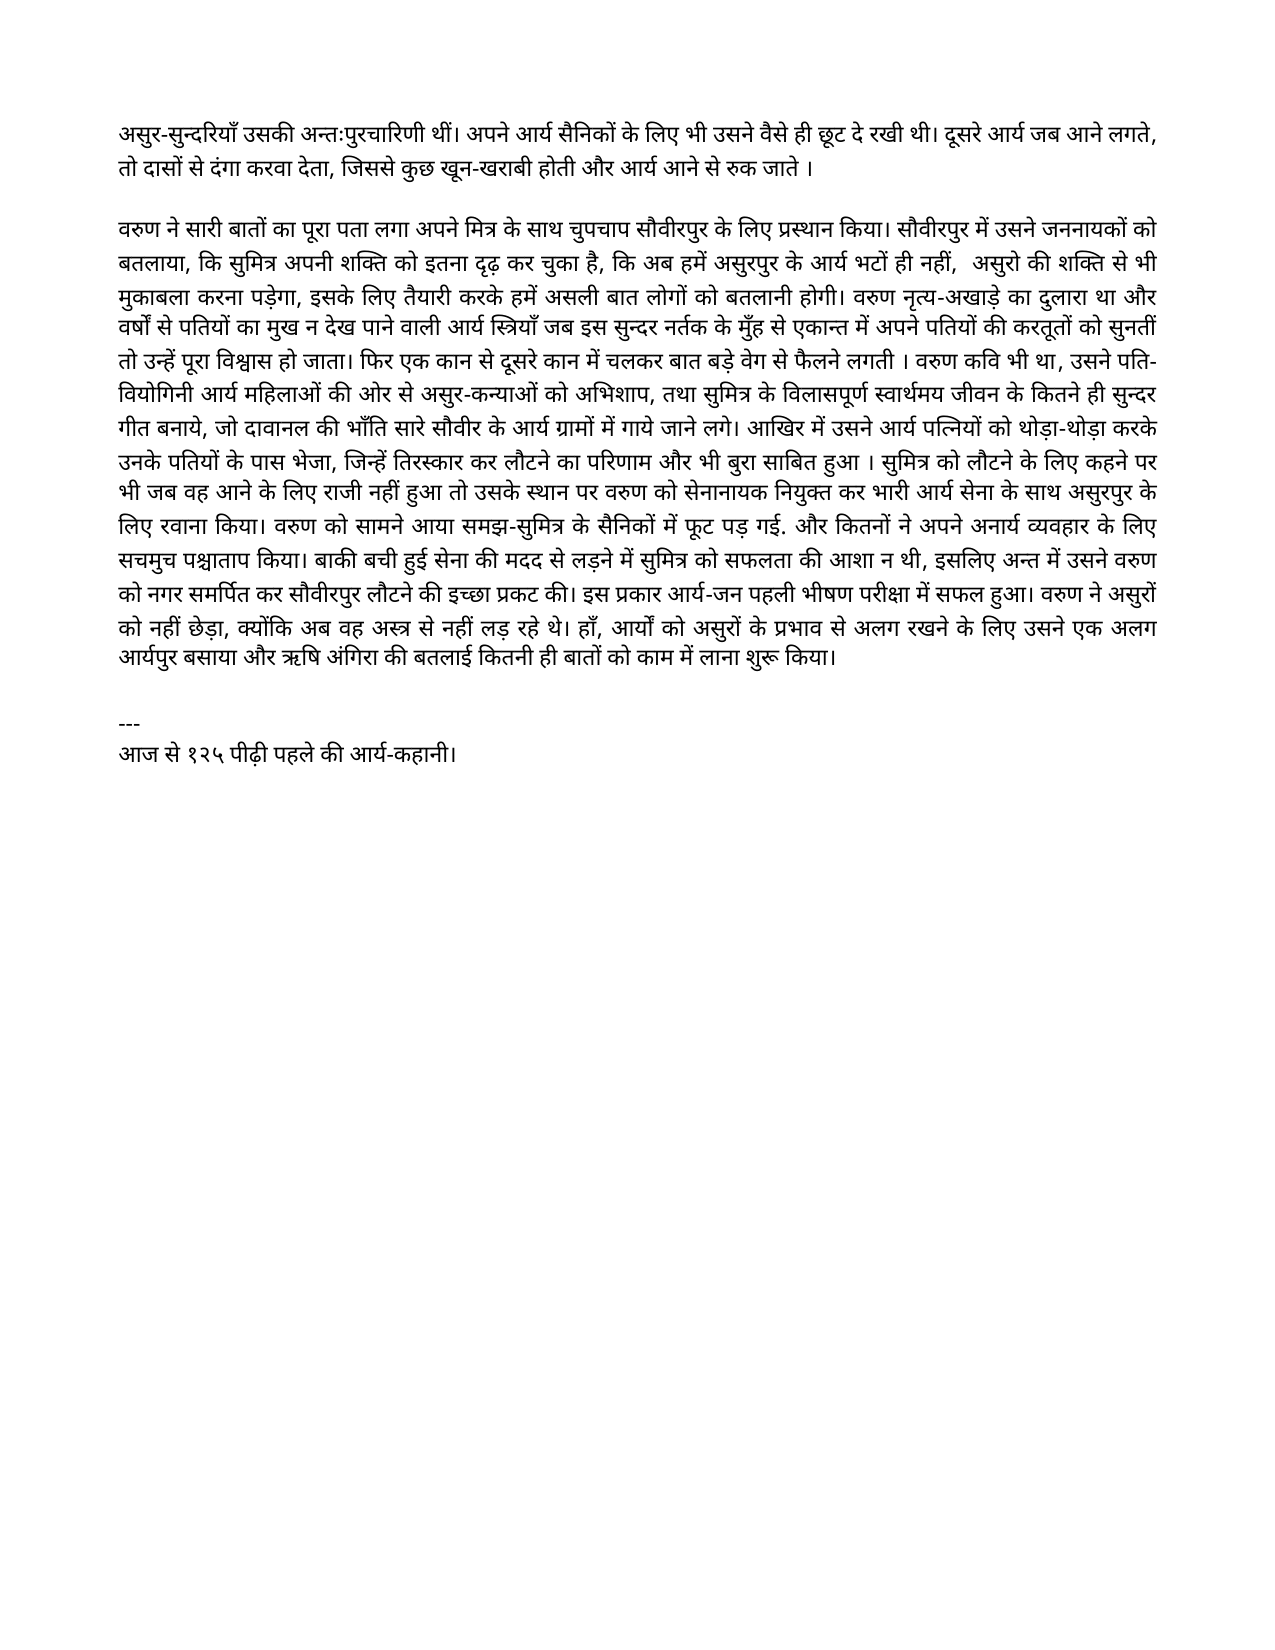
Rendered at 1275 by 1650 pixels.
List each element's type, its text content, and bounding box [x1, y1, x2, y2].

text आज से १२५ पीढ़ी पहले की आर्य-कहानी। [118, 738, 1157, 772]
text वरुण ने सारी बातों का पूरा पता लगा अपने मित्र के साथ चुपचाप सौवीरपुर के लिए प्रस्थान किया। सौवीरपुर में उसने जननायकों को बतलाया, कि सुमित्र अपनी शक्ति को इतना दृढ़ कर चुका है, कि अब हमें असुरपुर के आर्य भटों ही नहीं, असुरो की शक्ति से भी मुकाबला करना पड़ेगा, इसके लिए तैयारी करके हमें असली बात लोगों को बतलानी होगी। वरुण नृत्य-अखाड़े का दुलारा था और वर्षों से पतियों का मुख न देख पाने वाली आर्य स्त्रियाँ जब इस सुन्दर नर्तक के मुँह से एकान्त में अपने पतियों की करतूतों को सुनतीं तो उन्हें पूरा विश्वास हो जाता। फिर एक कान से दूसरे कान में चलकर बात बड़े वेग से फैलने लगती । वरुण कवि भी था, उसने पति-वियोगिनी आर्य महिलाओं की ओर से असुर-कन्याओं को अभिशाप, तथा सुमित्र के विलासपूर्ण स्वार्थमय जीवन के कितने ही सुन्दर गीत बनाये, जो दावानल की भाँति सारे सौवीर के आर्य ग्रामों में गाये जाने लगे। आखिर में उसने आर्य पत्नियों को थोड़ा-थोड़ा करके उनके पतियों के पास भेजा, जिन्हें तिरस्कार कर लौटने का परिणाम और भी बुरा साबित हुआ । सुमित्र को लौटने के लिए कहने पर भी जब वह आने के लिए राजी नहीं हुआ तो उसके स्थान पर वरुण को सेनानायक नियुक्त कर भारी आर्य सेना के साथ असुरपुर के लिए रवाना किया। वरुण को सामने आया समझ-सुमित्र के सैनिकों में फूट पड़ गई. और कितनों ने अपने अनार्य व्यवहार के लिए सचमुच पश्चाताप किया। बाकी बची हुई सेना की मदद से लड़ने में सुमित्र को सफलता की आशा न थी, इसलिए अन्त में उसने वरुण को नगर समर्पित कर सौवीरपुर लौटने की इच्छा प्रकट की। इस प्रकार आर्य-जन पहली भीषण परीक्षा में सफल हुआ। वरुण ने असुरों को नहीं छेड़ा, क्योंकि अब वह अस्त्र से नहीं लड़ रहे थे। हाँ, आर्यों को असुरों के प्रभाव से अलग रखने के लिए उसने एक अलग आर्यपुर बसाया और ऋषि अंगिरा की बतलाई कितनी ही बातों को काम में लाना शुरू किया। [118, 217, 1157, 675]
text --- [118, 706, 1157, 738]
text असुर-सुन्दरियाँ उसकी अन्तःपुरचारिणी थीं। अपने आर्य सैनिकों के लिए भी उसने वैसे ही छूट दे रखी थी। दूसरे आर्य जब आने लगते, तो दासों से दंगा करवा देता, जिससे कुछ खून-खराबी होती और आर्य आने से रुक जाते । [118, 118, 1157, 186]
